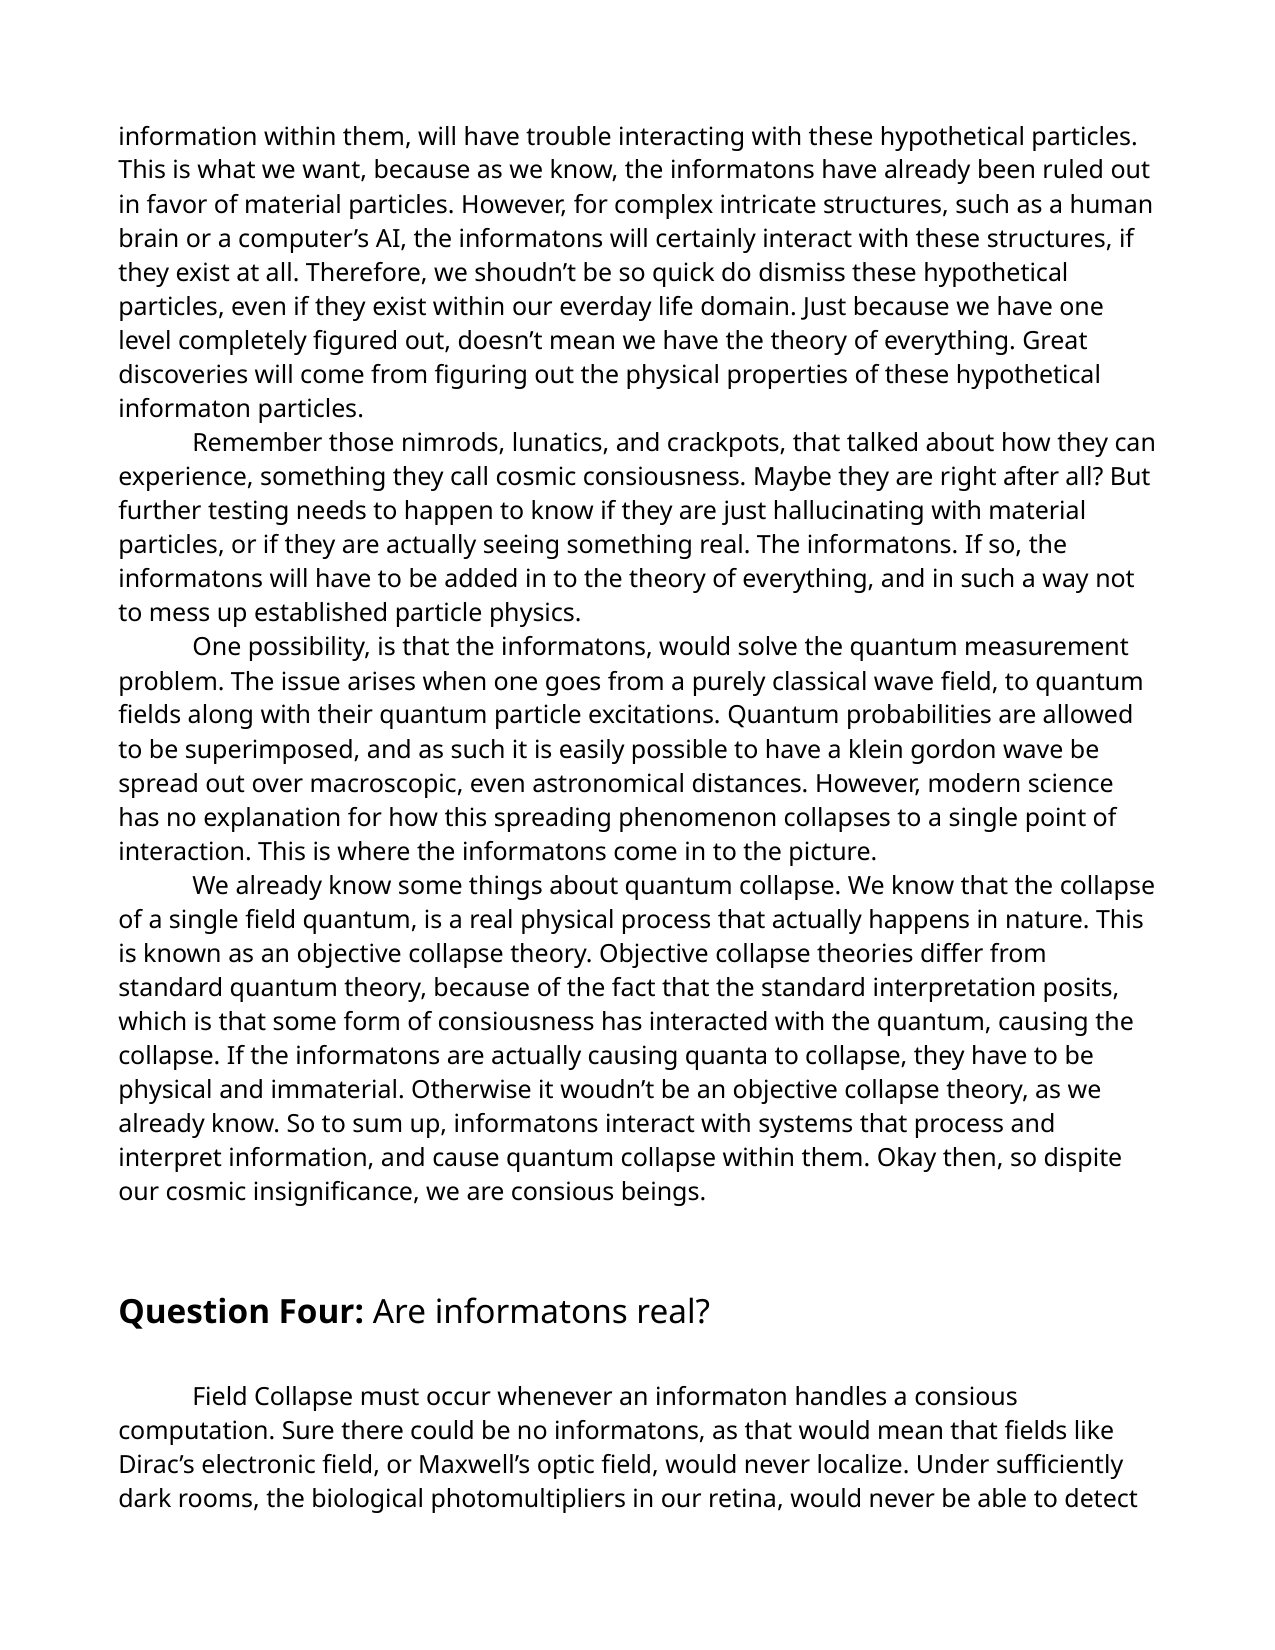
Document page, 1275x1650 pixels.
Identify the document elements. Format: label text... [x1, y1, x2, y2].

text We already know some things about quantum collapse. We know that the collapse of a single field quantum, is a real physical process that actually happens in nature. This is known as an objective collapse theory. Objective collapse theories differ from standard quantum theory, because of the fact that the standard interpretation posits, which is that some form of consiousness has interacted with the quantum, causing the collapse. If the informatons are actually causing quanta to collapse, they have to be physical and immaterial. Otherwise it woudn’t be an objective collapse theory, as we already know. So to sum up, informatons interact with systems that process and interpret information, and cause quantum collapse within them. Okay then, so dispite our cosmic insignificance, we are consious beings. [118, 867, 1157, 1242]
text information within them, will have trouble interacting with these hypothetical particles. This is what we want, because as we know, the informatons have already been ruled out in favor of material particles. However, for complex intricate structures, such as a human brain or a computer’s AI, the informatons will certainly interact with these structures, if they exist at all. Therefore, we shoudn’t be so quick do dismiss these hypothetical particles, even if they exist within our everday life domain. Just because we have one level completely figured out, doesn’t mean we have the theory of everything. Great discoveries will come from figuring out the physical properties of these hypothetical informaton particles. [118, 118, 1157, 425]
text Field Collapse must occur whenever an informaton handles a consious computation. Sure there could be no informatons, as that would mean that fields like Dirac’s electronic field, or Maxwell’s optic field, would never localize. Under sufficiently dark rooms, the biological photomultipliers in our retina, would never be able to detect [118, 1378, 1157, 1515]
text One possibility, is that the informatons, would solve the quantum measurement problem. The issue arises when one goes from a purely classical wave field, to quantum fields along with their quantum particle excitations. Quantum probabilities are allowed to be superimposed, and as such it is easily possible to have a klein gordon wave be spread out over macroscopic, even astronomical distances. However, modern science has no explanation for how this spreading phenomenon collapses to a single point of interaction. This is where the informatons come in to the picture. [118, 629, 1157, 867]
text Remember those nimrods, lunatics, and crackpots, that talked about how they can experience, something they call cosmic consiousness. Maybe they are right after all? But further testing needs to happen to know if they are just hallucinating with material particles, or if they are actually seeing something real. The informatons. If so, the informatons will have to be added in to the theory of everything, and in such a way not to mess up established particle physics. [118, 425, 1157, 629]
text Question Four: Are informatons real? [118, 1288, 1157, 1333]
